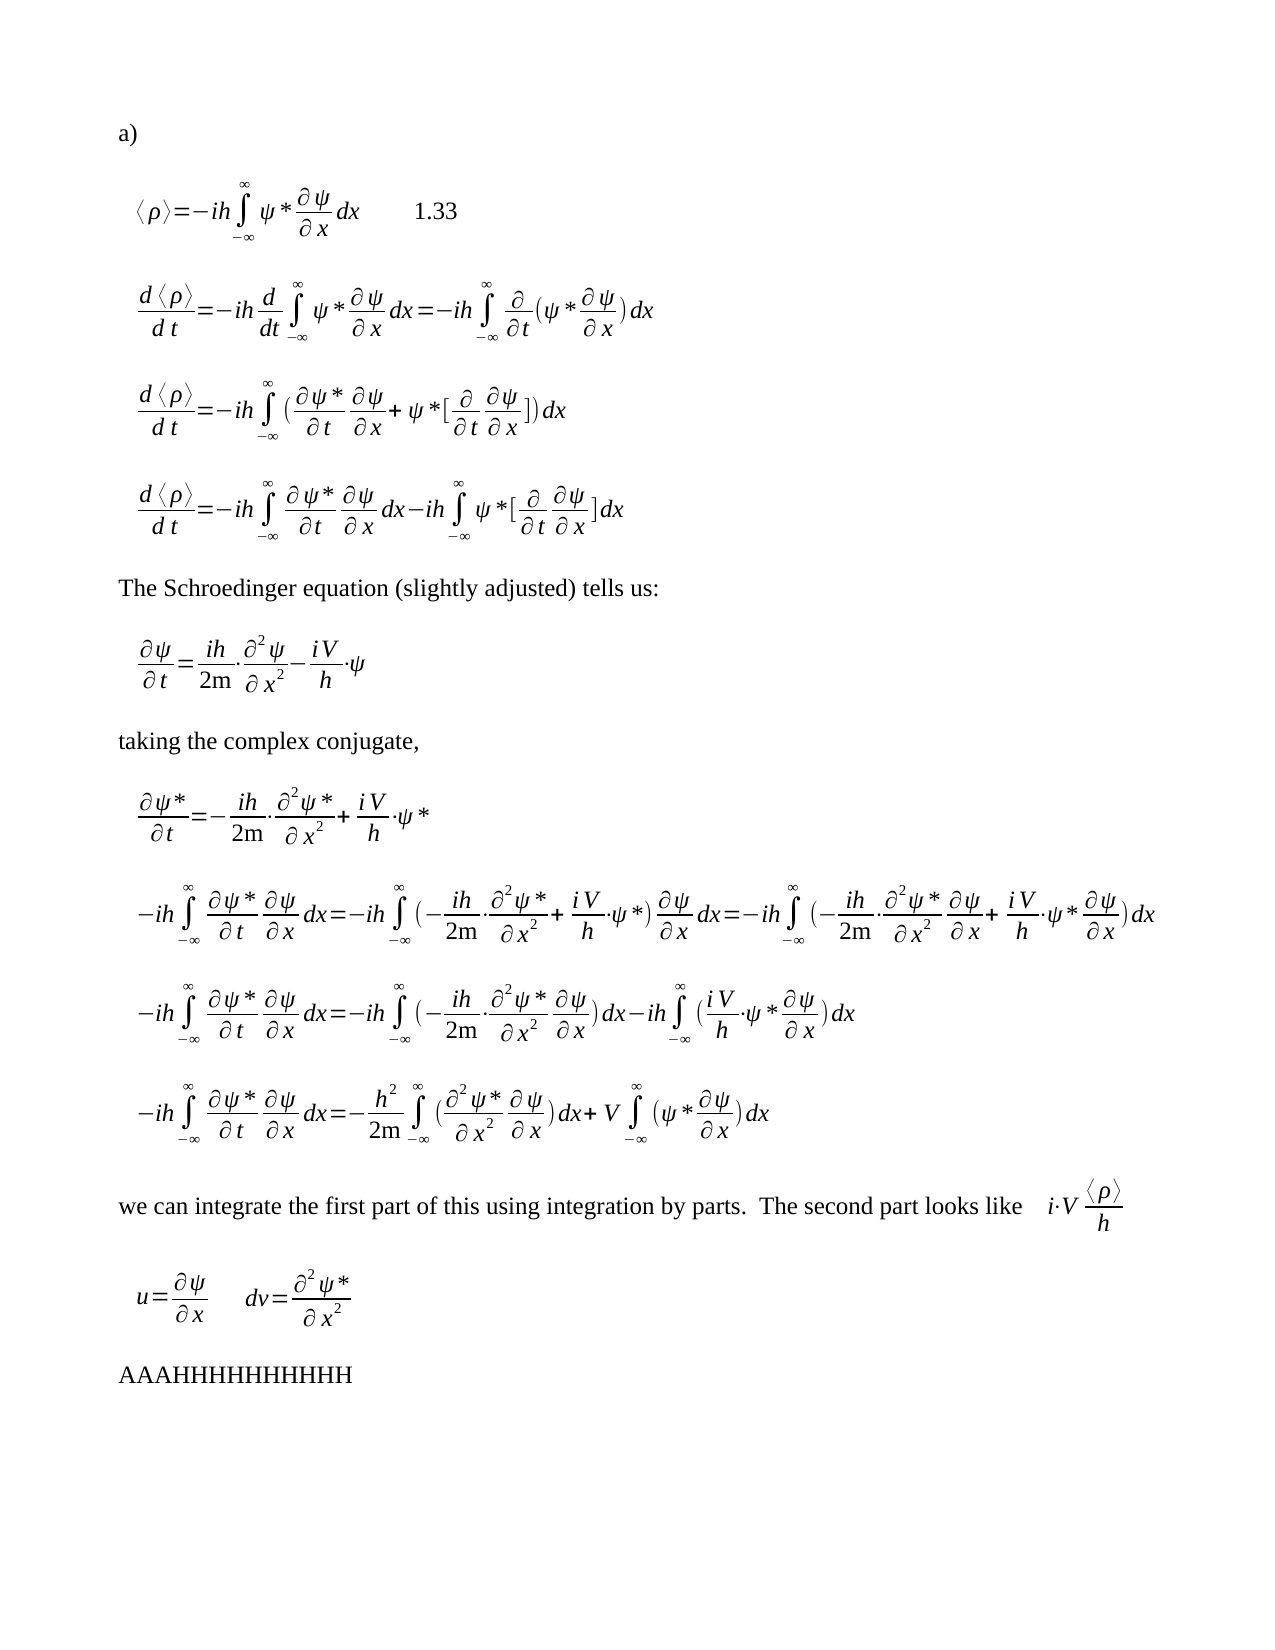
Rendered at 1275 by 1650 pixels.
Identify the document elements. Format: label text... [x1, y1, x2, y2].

text The Schroedinger equation (slightly adjusted) tells us: [118, 573, 1157, 602]
text we can integrate the first part of this using integration by parts. The second part looks like [118, 1177, 1157, 1237]
text taking the complex conjugate, [118, 726, 1157, 754]
text AAAHHHHHHHHHH [118, 1360, 1157, 1389]
text 1.33 [118, 176, 1157, 246]
text a) [118, 118, 1157, 147]
